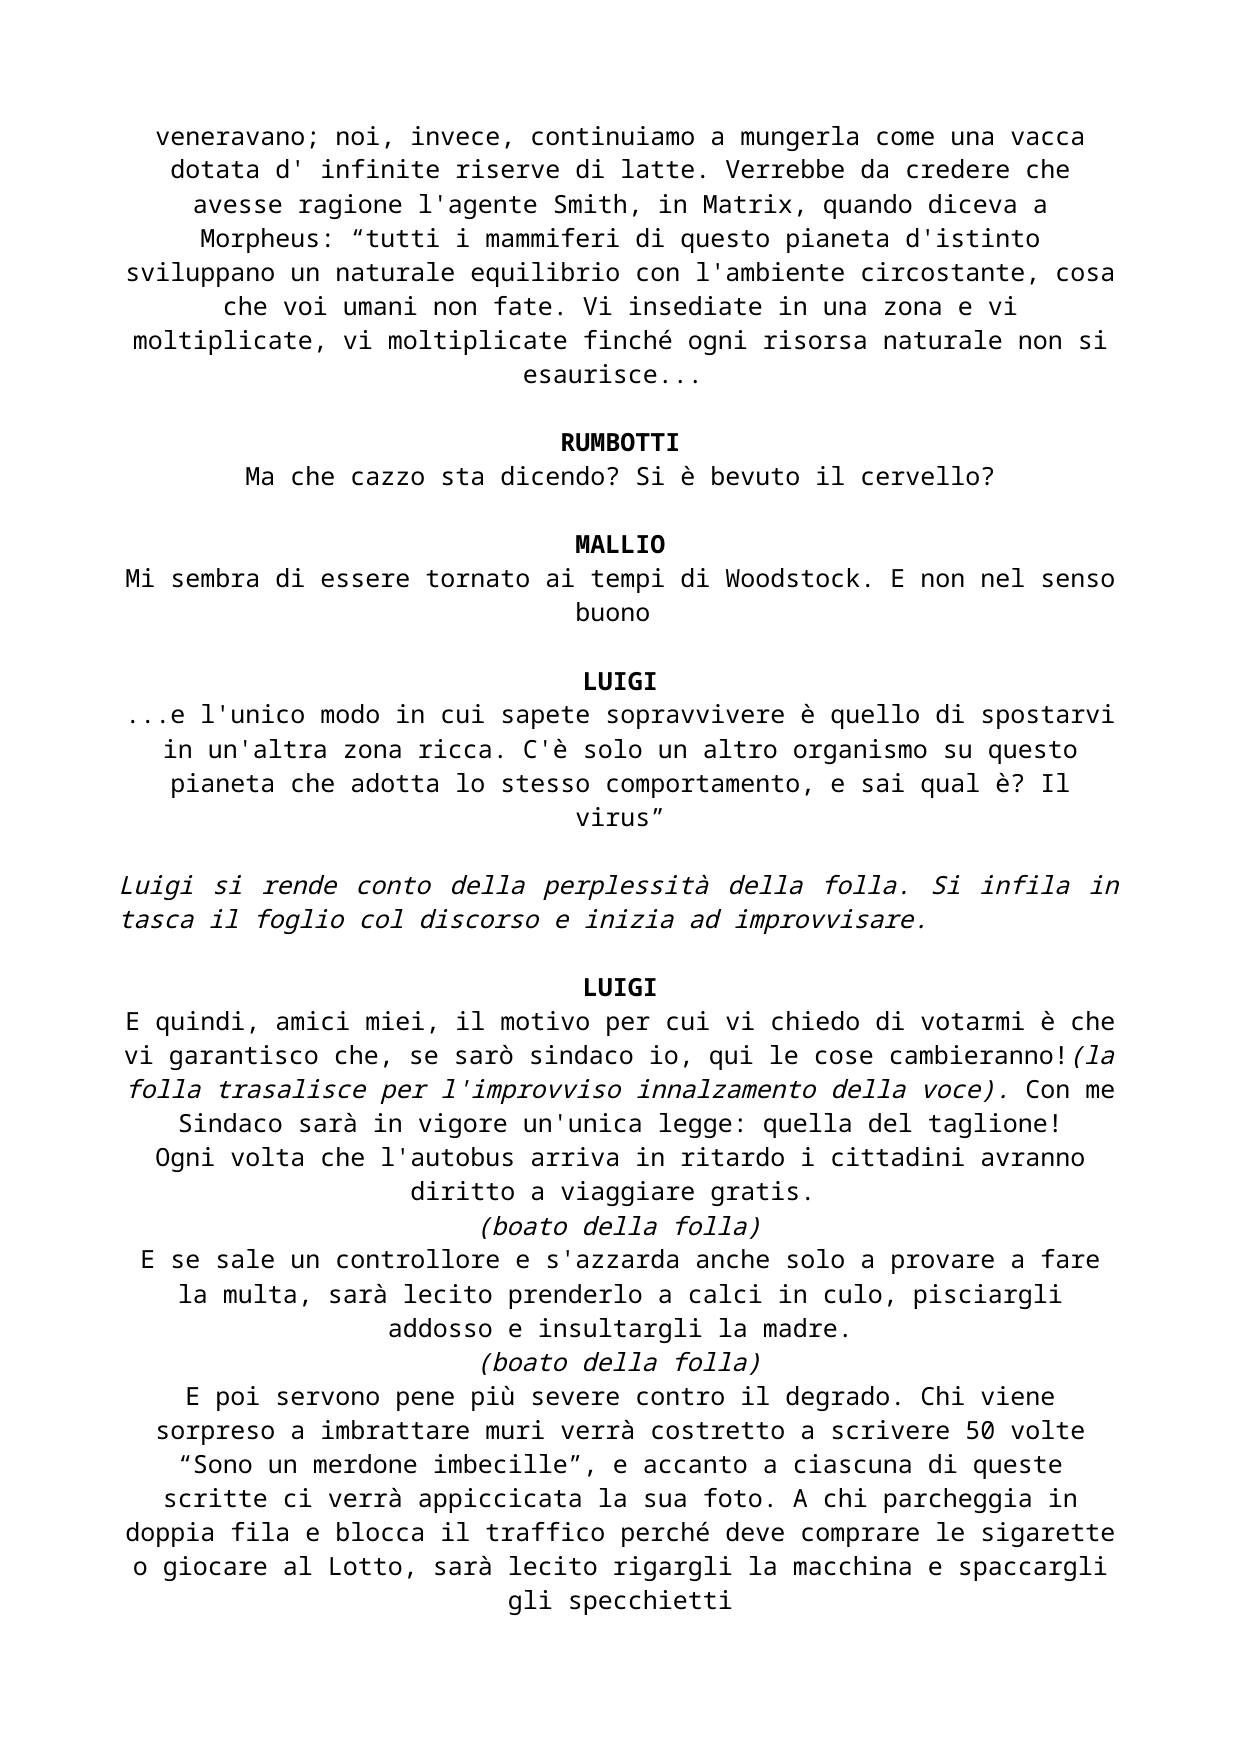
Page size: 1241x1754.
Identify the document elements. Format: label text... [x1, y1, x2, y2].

text MALLIO [118, 527, 1122, 561]
text veneravano; noi, invece, continuiamo a mungerla come una vacca dotata d' infinite riserve di latte. Verrebbe da credere che avesse ragione l'agente Smith, in Matrix, quando diceva a Morpheus: “tutti i mammiferi di questo pianeta d'istinto sviluppano un naturale equilibrio con l'ambiente circostante, cosa che voi umani non fate. Vi insediate in una zona e vi moltiplicate, vi moltiplicate finché ogni risorsa naturale non si esaurisce... [118, 118, 1122, 391]
text RUMBOTTI [118, 425, 1122, 459]
text Ogni volta che l'autobus arriva in ritardo i cittadini avranno diritto a viaggiare gratis. [118, 1140, 1122, 1208]
text LUIGI [118, 970, 1122, 1004]
text E se sale un controllore e s'azzarda anche solo a provare a fare la multa, sarà lecito prenderlo a calci in culo, pisciargli addosso e insultargli la madre. [118, 1242, 1122, 1344]
text (boato della folla) [118, 1208, 1122, 1242]
text ...e l'unico modo in cui sapete sopravvivere è quello di spostarvi in un'altra zona ricca. C'è solo un altro organismo su questo pianeta che adotta lo stesso comportamento, e sai qual è? Il virus” [118, 697, 1122, 833]
text (boato della folla) [118, 1344, 1122, 1378]
text Mi sembra di essere tornato ai tempi di Woodstock. E non nel senso buono [118, 561, 1122, 629]
text E quindi, amici miei, il motivo per cui vi chiedo di votarmi è che vi garantisco che, se sarò sindaco io, qui le cose cambieranno!(la folla trasalisce per l'improvviso innalzamento della voce). Con me Sindaco sarà in vigore un'unica legge: quella del taglione! [118, 1004, 1122, 1140]
text LUIGI [118, 663, 1122, 697]
text Luigi si rende conto della perplessità della folla. Si infila in tasca il foglio col discorso e inizia ad improvvisare. [118, 867, 1122, 936]
text Ma che cazzo sta dicendo? Si è bevuto il cervello? [118, 459, 1122, 493]
text E poi servono pene più severe contro il degrado. Chi viene sorpreso a imbrattare muri verrà costretto a scrivere 50 volte “Sono un merdone imbecille”, e accanto a ciascuna di queste scritte ci verrà appiccicata la sua foto. A chi parcheggia in doppia fila e blocca il traffico perché deve comprare le sigarette o giocare al Lotto, sarà lecito rigargli la macchina e spaccargli gli specchietti [118, 1378, 1122, 1617]
